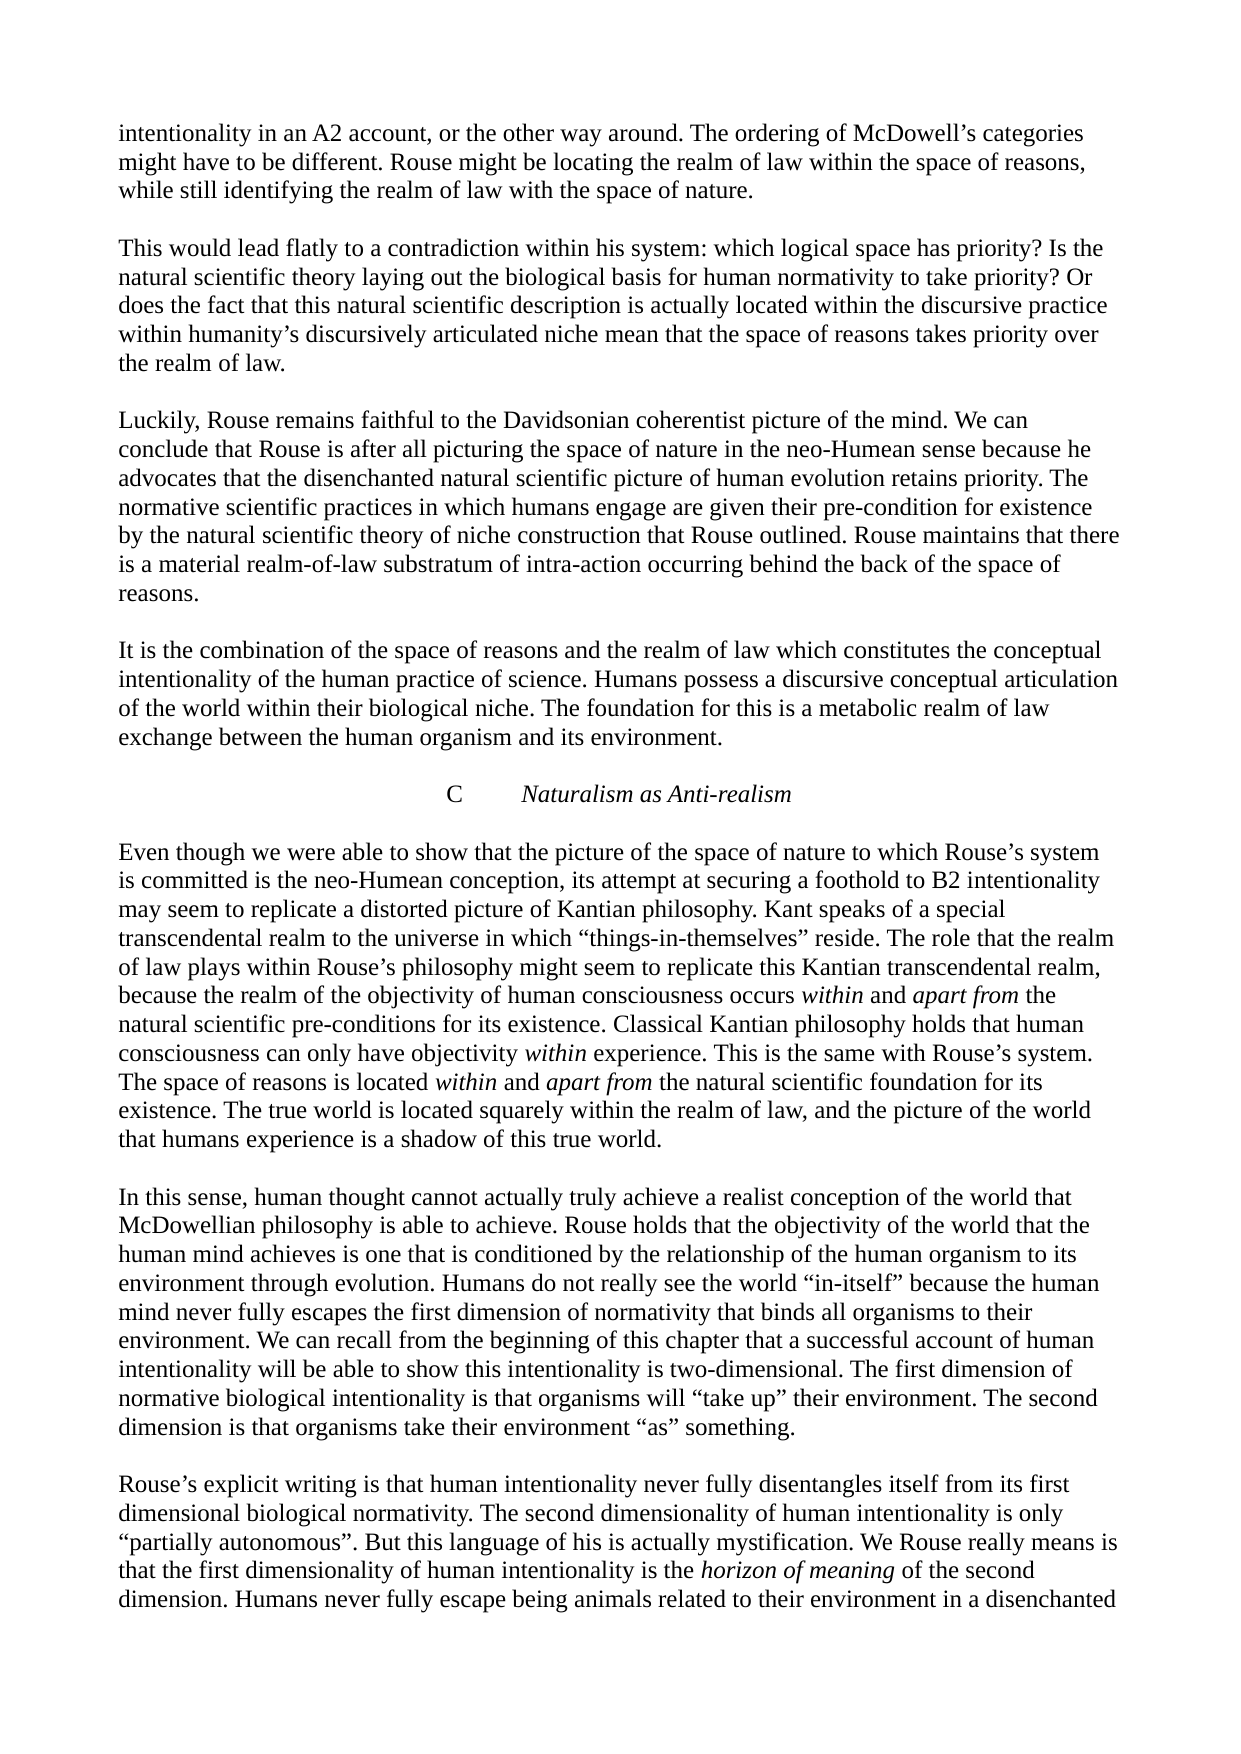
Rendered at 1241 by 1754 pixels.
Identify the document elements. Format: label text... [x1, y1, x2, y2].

text Even though we were able to show that the picture of the space of nature to which Rouse’s system is committed is the neo-Humean conception, its attempt at securing a foothold to B2 intentionality may seem to replicate a distorted picture of Kantian philosophy. Kant speaks of a special transcendental realm to the universe in which “things-in-themselves” reside. The role that the realm of law plays within Rouse’s philosophy might seem to replicate this Kantian transcendental realm, because the realm of the objectivity of human consciousness occurs within and apart from the natural scientific pre-conditions for its existence. Classical Kantian philosophy holds that human consciousness can only have objectivity within experience. This is the same with Rouse’s system. The space of reasons is located within and apart from the natural scientific foundation for its existence. The true world is located squarely within the realm of law, and the picture of the world that humans experience is a shadow of this true world. [118, 837, 1122, 1153]
text This would lead flatly to a contradiction within his system: which logical space has priority? Is the natural scientific theory laying out the biological basis for human normativity to take priority? Or does the fact that this natural scientific description is actually located within the discursive practice within humanity’s discursively articulated niche mean that the space of reasons takes priority over the realm of law. [118, 233, 1122, 377]
text intentionality in an A2 account, or the other way around. The ordering of McDowell’s categories might have to be different. Rouse might be locating the realm of law within the space of reasons, while still identifying the realm of law with the space of nature. [118, 118, 1122, 204]
text C Naturalism as Anti-realism [118, 779, 1122, 808]
text In this sense, human thought cannot actually truly achieve a realist conception of the world that McDowellian philosophy is able to achieve. Rouse holds that the objectivity of the world that the human mind achieves is one that is conditioned by the relationship of the human organism to its environment through evolution. Humans do not really see the world “in-itself” because the human mind never fully escapes the first dimension of normativity that binds all organisms to their environment. We can recall from the beginning of this chapter that a successful account of human intentionality will be able to show this intentionality is two-dimensional. The first dimension of normative biological intentionality is that organisms will “take up” their environment. The second dimension is that organisms take their environment “as” something. [118, 1182, 1122, 1441]
text Luckily, Rouse remains faithful to the Davidsonian coherentist picture of the mind. We can conclude that Rouse is after all picturing the space of nature in the neo-Humean sense because he advocates that the disenchanted natural scientific picture of human evolution retains priority. The normative scientific practices in which humans engage are given their pre-condition for existence by the natural scientific theory of niche construction that Rouse outlined. Rouse maintains that there is a material realm-of-law substratum of intra-action occurring behind the back of the space of reasons. [118, 406, 1122, 607]
text Rouse’s explicit writing is that human intentionality never fully disentangles itself from its first dimensional biological normativity. The second dimensionality of human intentionality is only “partially autonomous”. But this language of his is actually mystification. We Rouse really means is that the first dimensionality of human intentionality is the horizon of meaning of the second dimension. Humans never fully escape being animals related to their environment in a disenchanted [118, 1469, 1122, 1613]
text It is the combination of the space of reasons and the realm of law which constitutes the conceptual intentionality of the human practice of science. Humans possess a discursive conceptual articulation of the world within their biological niche. The foundation for this is a metabolic realm of law exchange between the human organism and its environment. [118, 636, 1122, 751]
